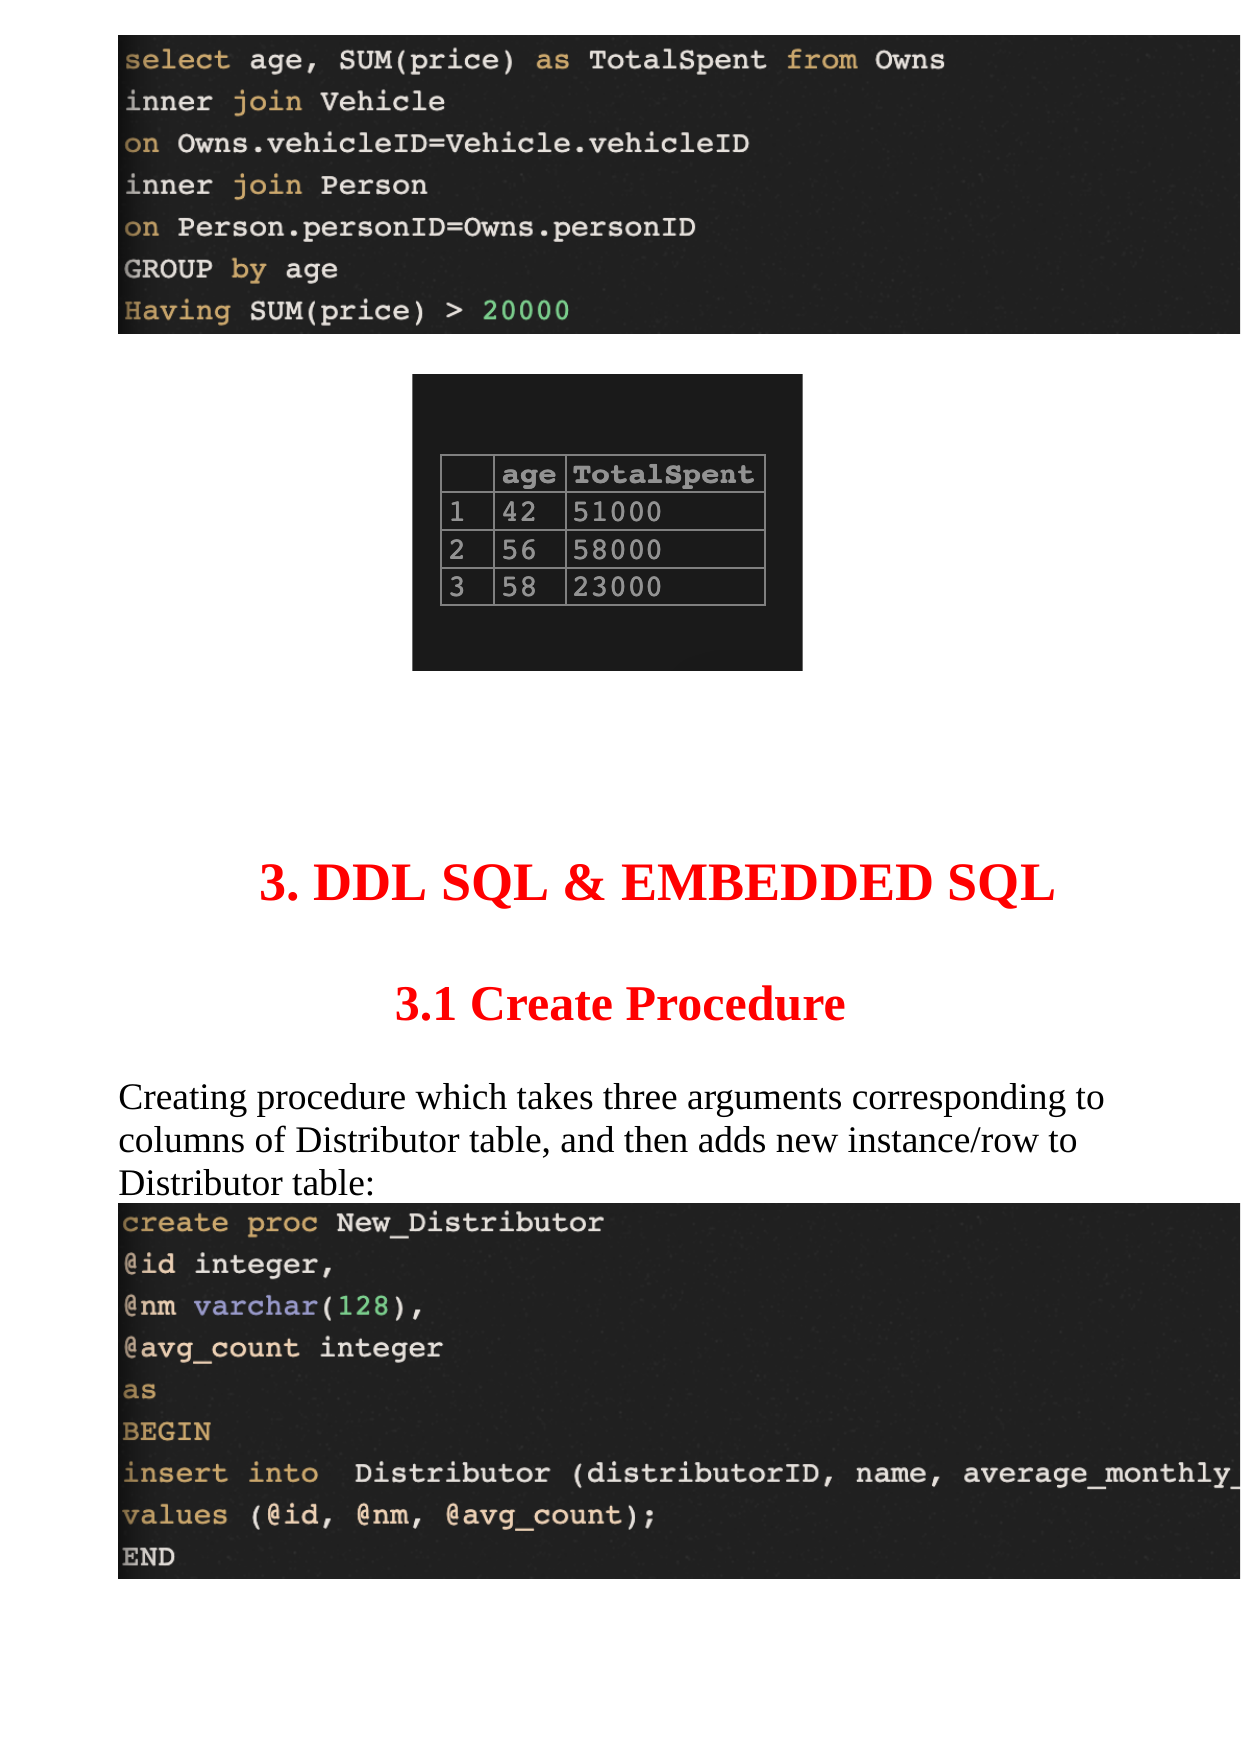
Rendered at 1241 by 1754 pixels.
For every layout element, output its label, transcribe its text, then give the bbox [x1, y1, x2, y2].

text Creating procedure which takes three arguments corresponding to columns of Distributor table, and then adds new instance/row to Distributor table: [118, 1074, 1122, 1203]
list 3. DDL SQL & EMBEDDED SQL [193, 849, 1122, 912]
text 3.1 Create Procedure [118, 974, 1122, 1031]
